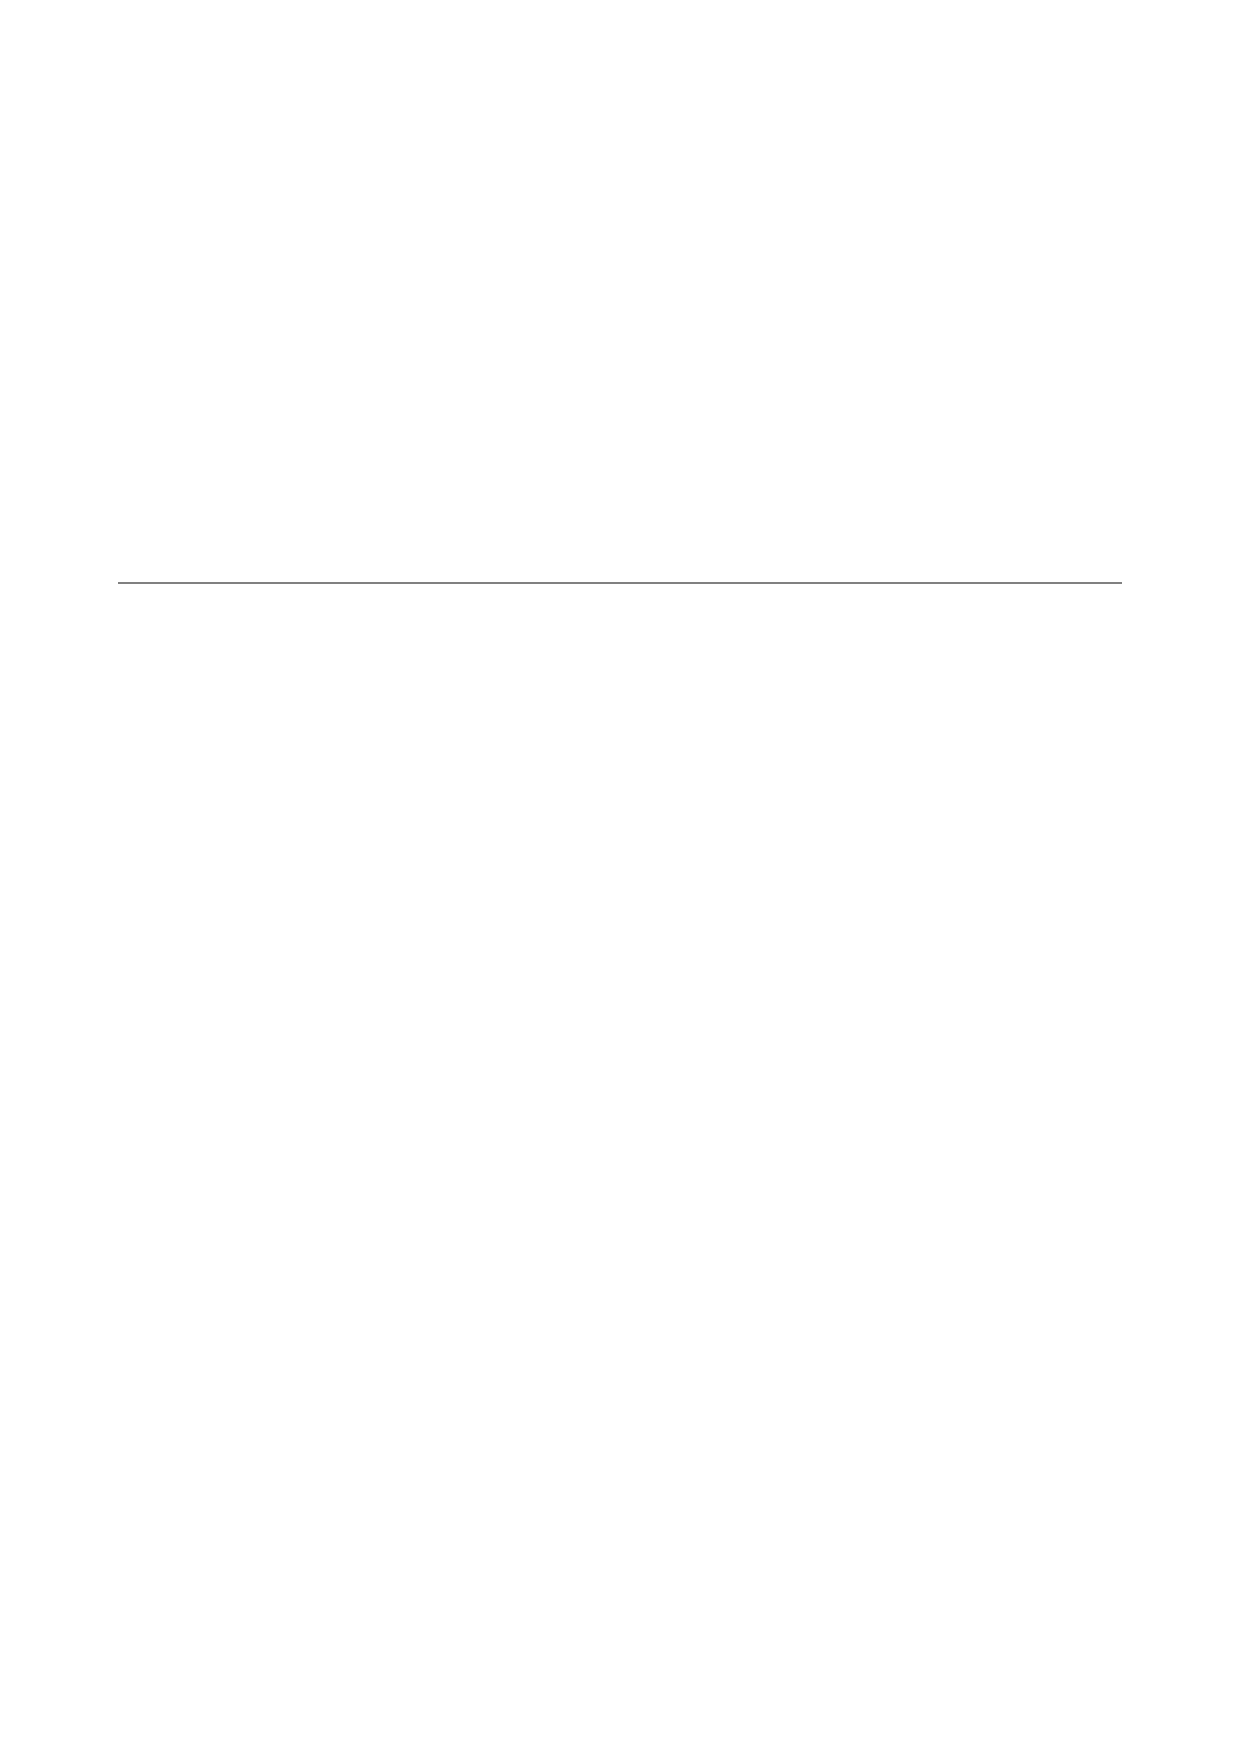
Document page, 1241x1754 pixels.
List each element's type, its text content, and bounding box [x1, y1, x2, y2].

table_header Операция [118, 689, 538, 752]
text const user = { [118, 1078, 1122, 1102]
list Он ищет, есть ли у admin своё свойство name. [162, 1431, 1122, 1462]
text const admin = Object.create(user); // admin.[[Prototype]] = user [118, 1220, 1122, 1243]
subtitle Пошагово, что делает движок JS: [118, 1335, 1122, 1368]
text console.log("Сеттер сработал:", value); [118, 1125, 1122, 1149]
text admin.name = "Bob"; // вызовет сеттер из прототипа [118, 491, 1122, 515]
table_cell Ищет свойство в цепочке прототипов [757, 752, 1122, 815]
text const admin = Object.create(user); [118, 444, 1122, 467]
table_cell Вызывает функцию-сеттер из прототипа [757, 879, 1122, 944]
table_cell obj.prop = value (если в прототипе есть сеттер) [118, 879, 538, 944]
list Тогда он идёт искать по цепочке прототипов → находит user.name. [162, 1531, 1122, 1562]
text const user = { [118, 302, 1122, 326]
list Нет, у admin нет. [236, 1481, 1122, 1512]
text set name(value) { [118, 326, 1122, 349]
subtitle 🔹 Итого [118, 633, 1122, 676]
text Пример: [118, 254, 1122, 283]
text } [118, 1149, 1122, 1173]
table_cell obj.prop (чтение) [118, 752, 538, 815]
list JS видит присваивание admin.name = "Bob". [162, 1381, 1122, 1412]
table_cell ❌ Нет [538, 815, 757, 879]
text console.log("Сеттер сработал:", value); [118, 349, 1122, 373]
table_cell Создаёт или меняет собственное свойство [757, 815, 1122, 879]
subtitle 🔹 Теперь к твоему примеру [118, 1022, 1122, 1066]
text } [118, 373, 1122, 397]
text set name(value) { [118, 1102, 1122, 1125]
text admin.name = "Bob"; [118, 1267, 1122, 1291]
text // не создаст собственное свойство! [118, 515, 1122, 538]
table_cell ⚙️ Да (вызовет сеттер) [538, 879, 757, 944]
table_cell ✅ Да [538, 752, 757, 815]
text Если свойство в прототипе — аксессор (getter/setter), тогда при записи JS вызовет сеттер, а не создаст новое свойство. [118, 174, 1122, 236]
table_cell obj.prop = value (запись) [118, 815, 538, 879]
table_header Что делает [757, 689, 1122, 752]
subtitle 🔹 Исключение — если в прототипе есть сеттер [118, 118, 1122, 161]
table_header Использует прототип? [538, 689, 757, 752]
text }; [118, 1173, 1122, 1196]
list Но у user.name — не значение, а сеттер (функция). [236, 1581, 1122, 1612]
text }; [118, 397, 1122, 420]
